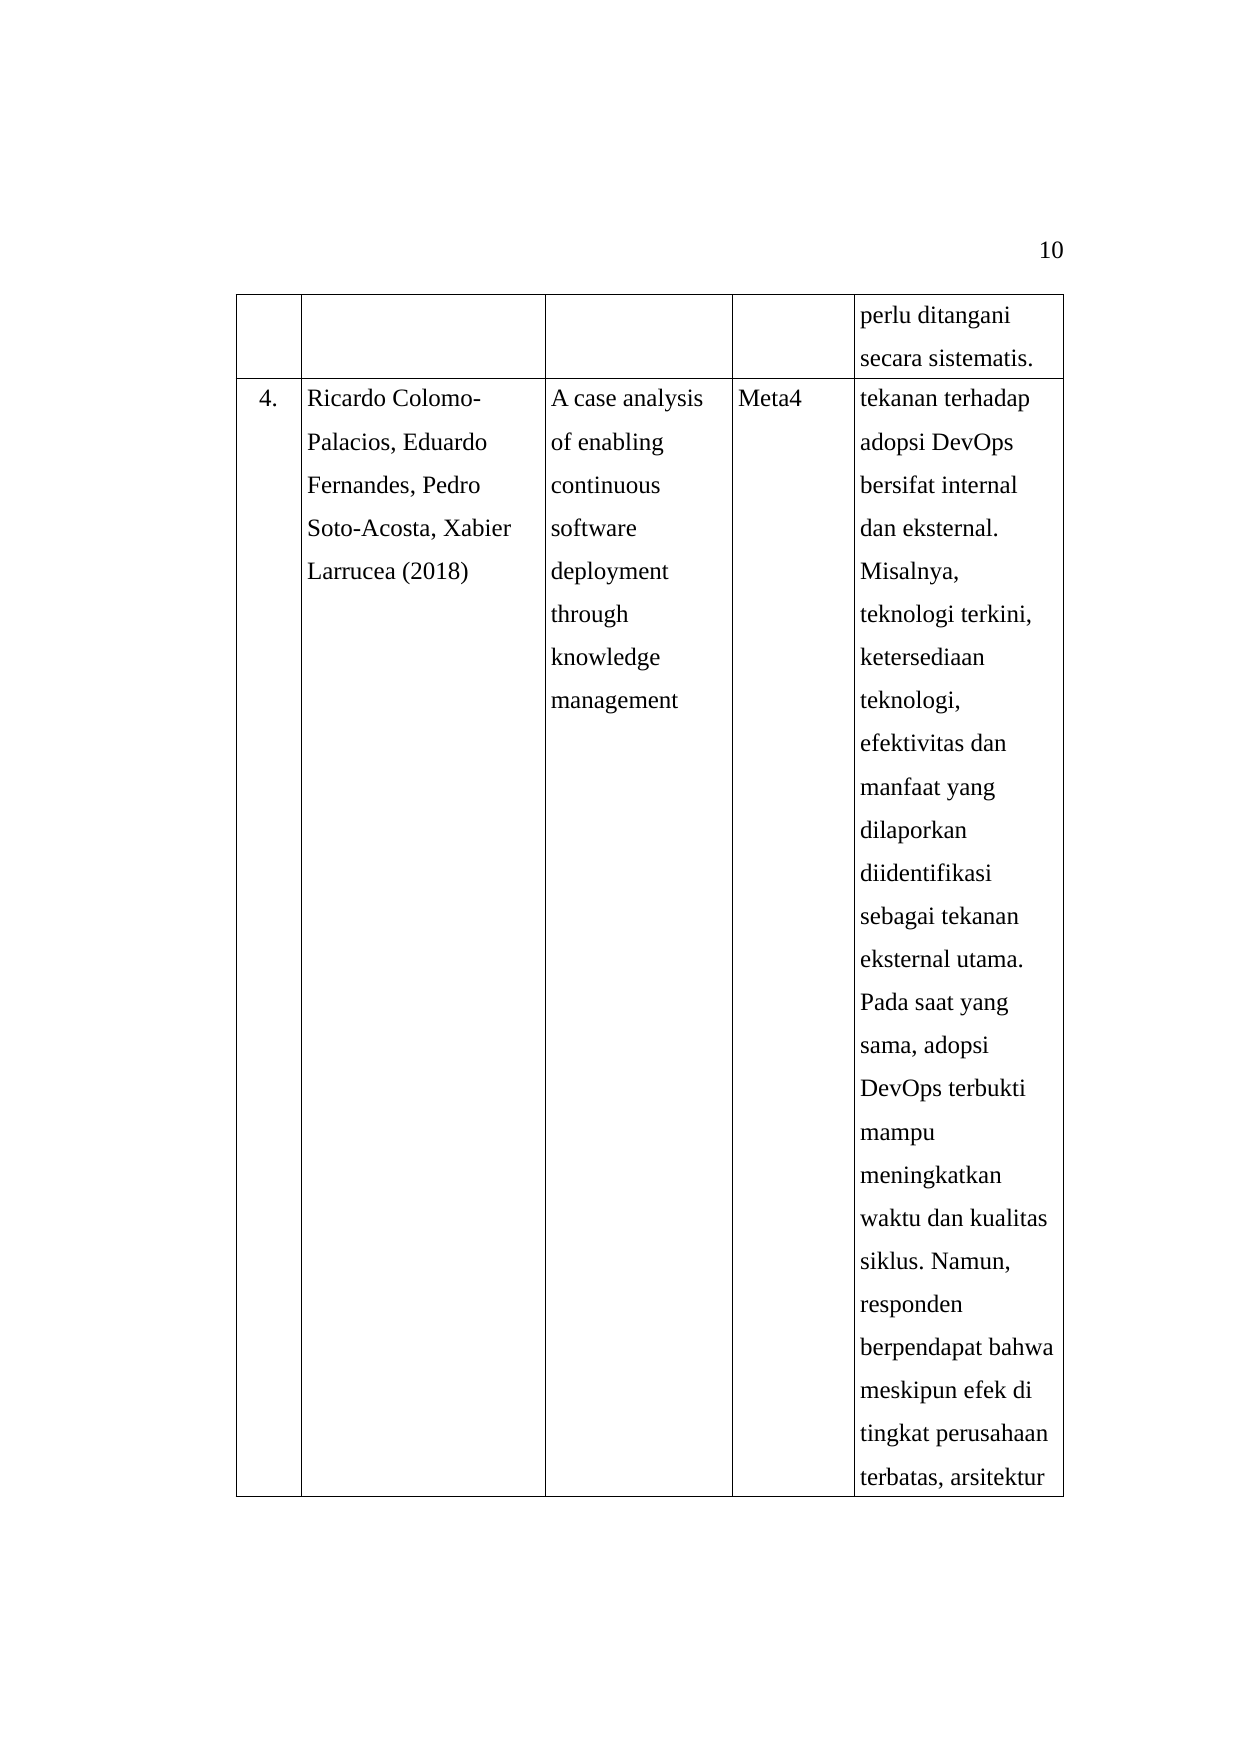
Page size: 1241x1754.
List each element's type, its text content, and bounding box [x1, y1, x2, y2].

table_cell A case analysis of enabling continuous software deployment through knowledge management [546, 379, 732, 1496]
table_cell [302, 295, 545, 378]
table_cell [733, 295, 854, 378]
table_cell [237, 295, 301, 378]
table_cell 4. [237, 379, 301, 1496]
table_cell Meta4 [733, 379, 854, 1496]
table_cell Ricardo Colomo-Palacios, Eduardo Fernandes, Pedro Soto-Acosta, Xabier Larrucea (2018) [302, 379, 545, 1496]
table_cell [546, 295, 732, 378]
table_cell tekanan terhadap adopsi DevOps bersifat internal dan eksternal. Misalnya, teknologi terkini, ketersediaan teknologi, efektivitas dan manfaat yang dilaporkan diidentifikasi sebagai tekanan eksternal utama. Pada saat yang sama, adopsi DevOps terbukti mampu meningkatkan waktu dan kualitas siklus. Namun, responden berpendapat bahwa meskipun efek di tingkat perusahaan terbatas, arsitektur [855, 379, 1063, 1496]
table_cell perlu ditangani secara sistematis. [855, 295, 1063, 378]
